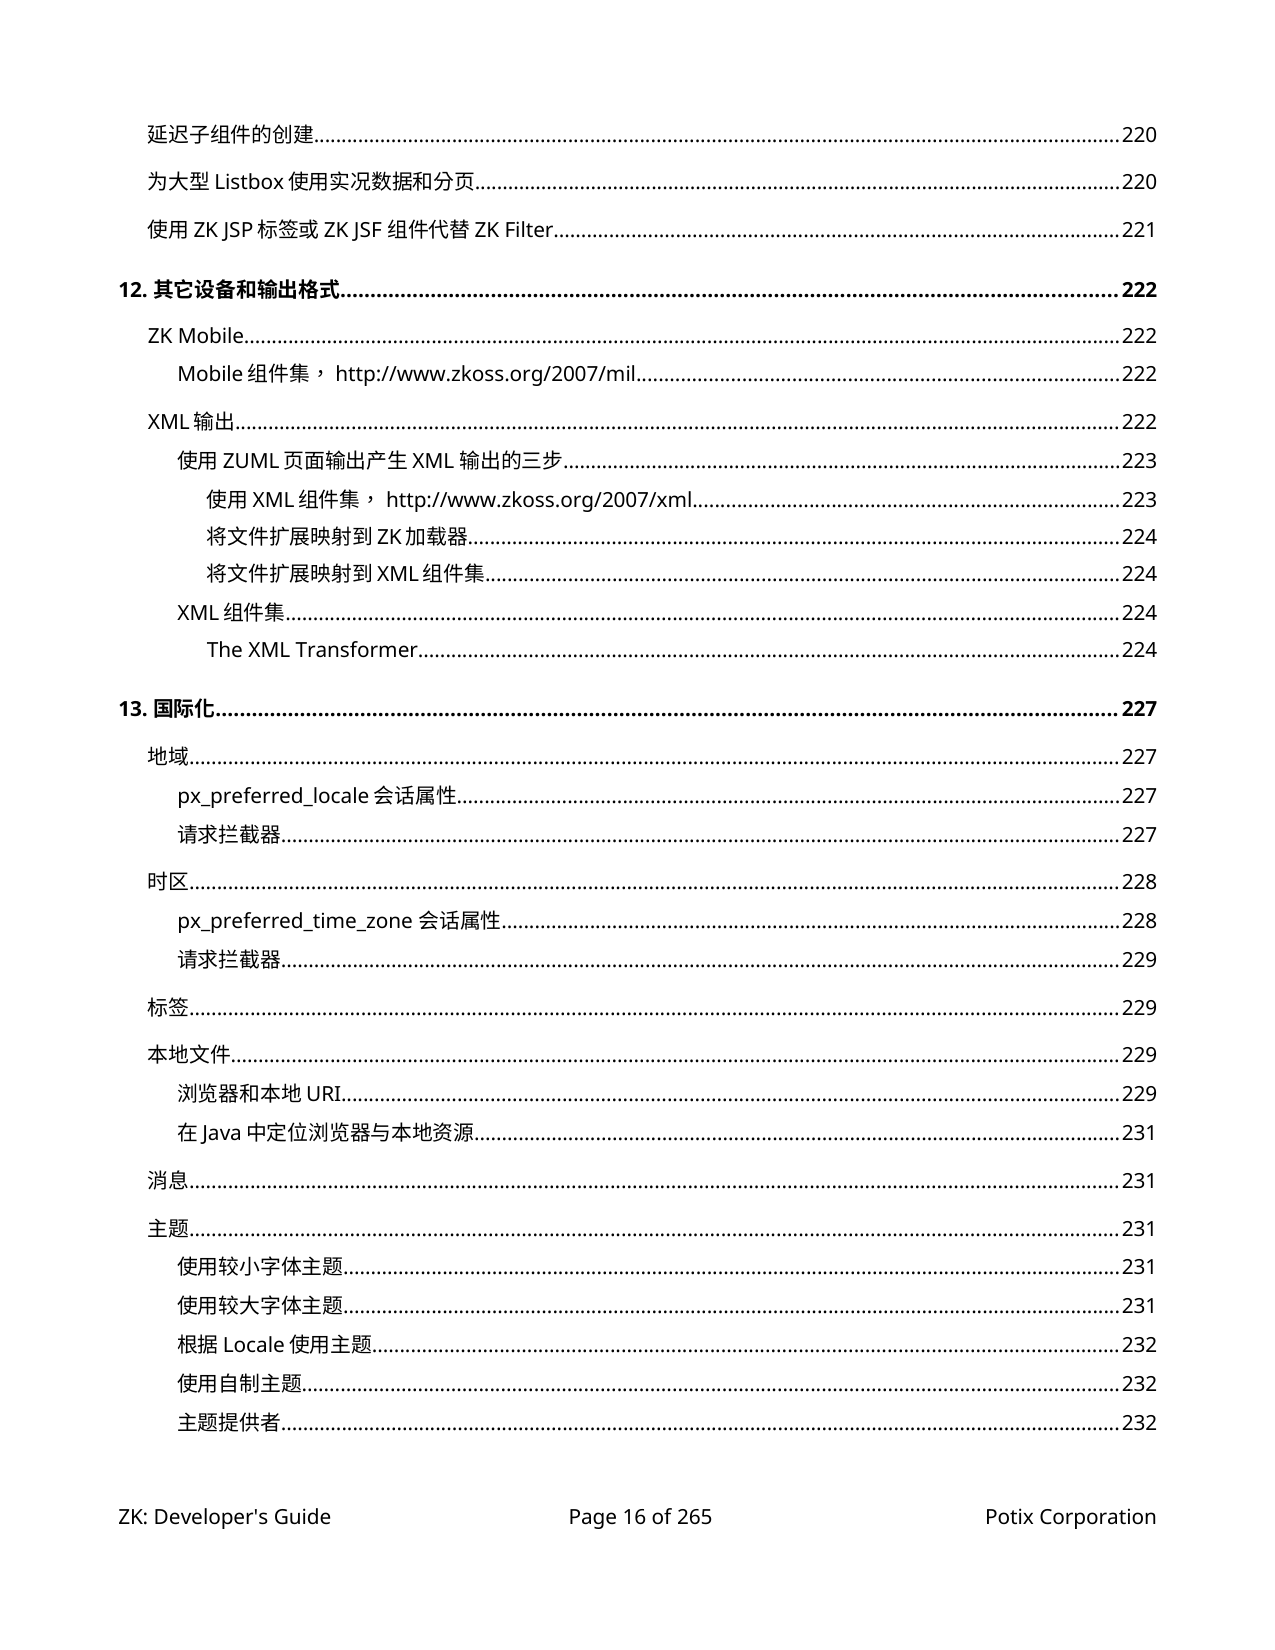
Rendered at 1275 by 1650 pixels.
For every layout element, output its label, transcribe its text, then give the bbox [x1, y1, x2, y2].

text The XML Transformer 224 [207, 635, 1157, 663]
text 将文件扩展映射到XML组件集 224 [207, 557, 1157, 587]
text px_preferred_time_zone 会话属性 228 [177, 904, 1157, 934]
text 使用较大字体主题 231 [177, 1290, 1157, 1320]
text 标签 229 [148, 991, 1157, 1021]
text 使用XML组件集， http://www.zkoss.org/2007/xml 223 [207, 483, 1157, 513]
text 浏览器和本地URI 229 [177, 1078, 1157, 1108]
text 时区 228 [148, 866, 1157, 896]
text 12. 其它设备和输出格式 222 [118, 273, 1157, 303]
text 地域 227 [148, 740, 1157, 770]
text 使用ZK JSP标签或ZK JSF 组件代替ZK Filter 221 [148, 213, 1157, 243]
text 使用较小字体主题 231 [177, 1251, 1157, 1281]
text 使用自制主题 232 [177, 1367, 1157, 1397]
text ZK Mobile 222 [148, 321, 1157, 349]
text 延迟子组件的创建 220 [148, 118, 1157, 148]
text 为大型Listbox使用实况数据和分页 220 [148, 166, 1157, 196]
text 请求拦截器 227 [177, 818, 1157, 848]
text 13. 国际化 227 [118, 693, 1157, 723]
text 请求拦截器 229 [177, 943, 1157, 973]
text px_preferred_locale会话属性 227 [177, 779, 1157, 809]
text 主题 231 [148, 1212, 1157, 1242]
text 将文件扩展映射到ZK加载器 224 [207, 520, 1157, 550]
text 根据Locale使用主题 232 [177, 1328, 1157, 1358]
text 本地文件 229 [148, 1039, 1157, 1069]
text XML输出 222 [148, 406, 1157, 436]
text 消息 231 [148, 1164, 1157, 1194]
text Mobile组件集， http://www.zkoss.org/2007/mil 222 [177, 358, 1157, 388]
text 主题提供者 232 [177, 1406, 1157, 1436]
text XML组件集 224 [177, 596, 1157, 626]
text 在Java中定位浏览器与本地资源 231 [177, 1117, 1157, 1147]
text 使用ZUML页面输出产生XML 输出的三步 223 [177, 444, 1157, 474]
